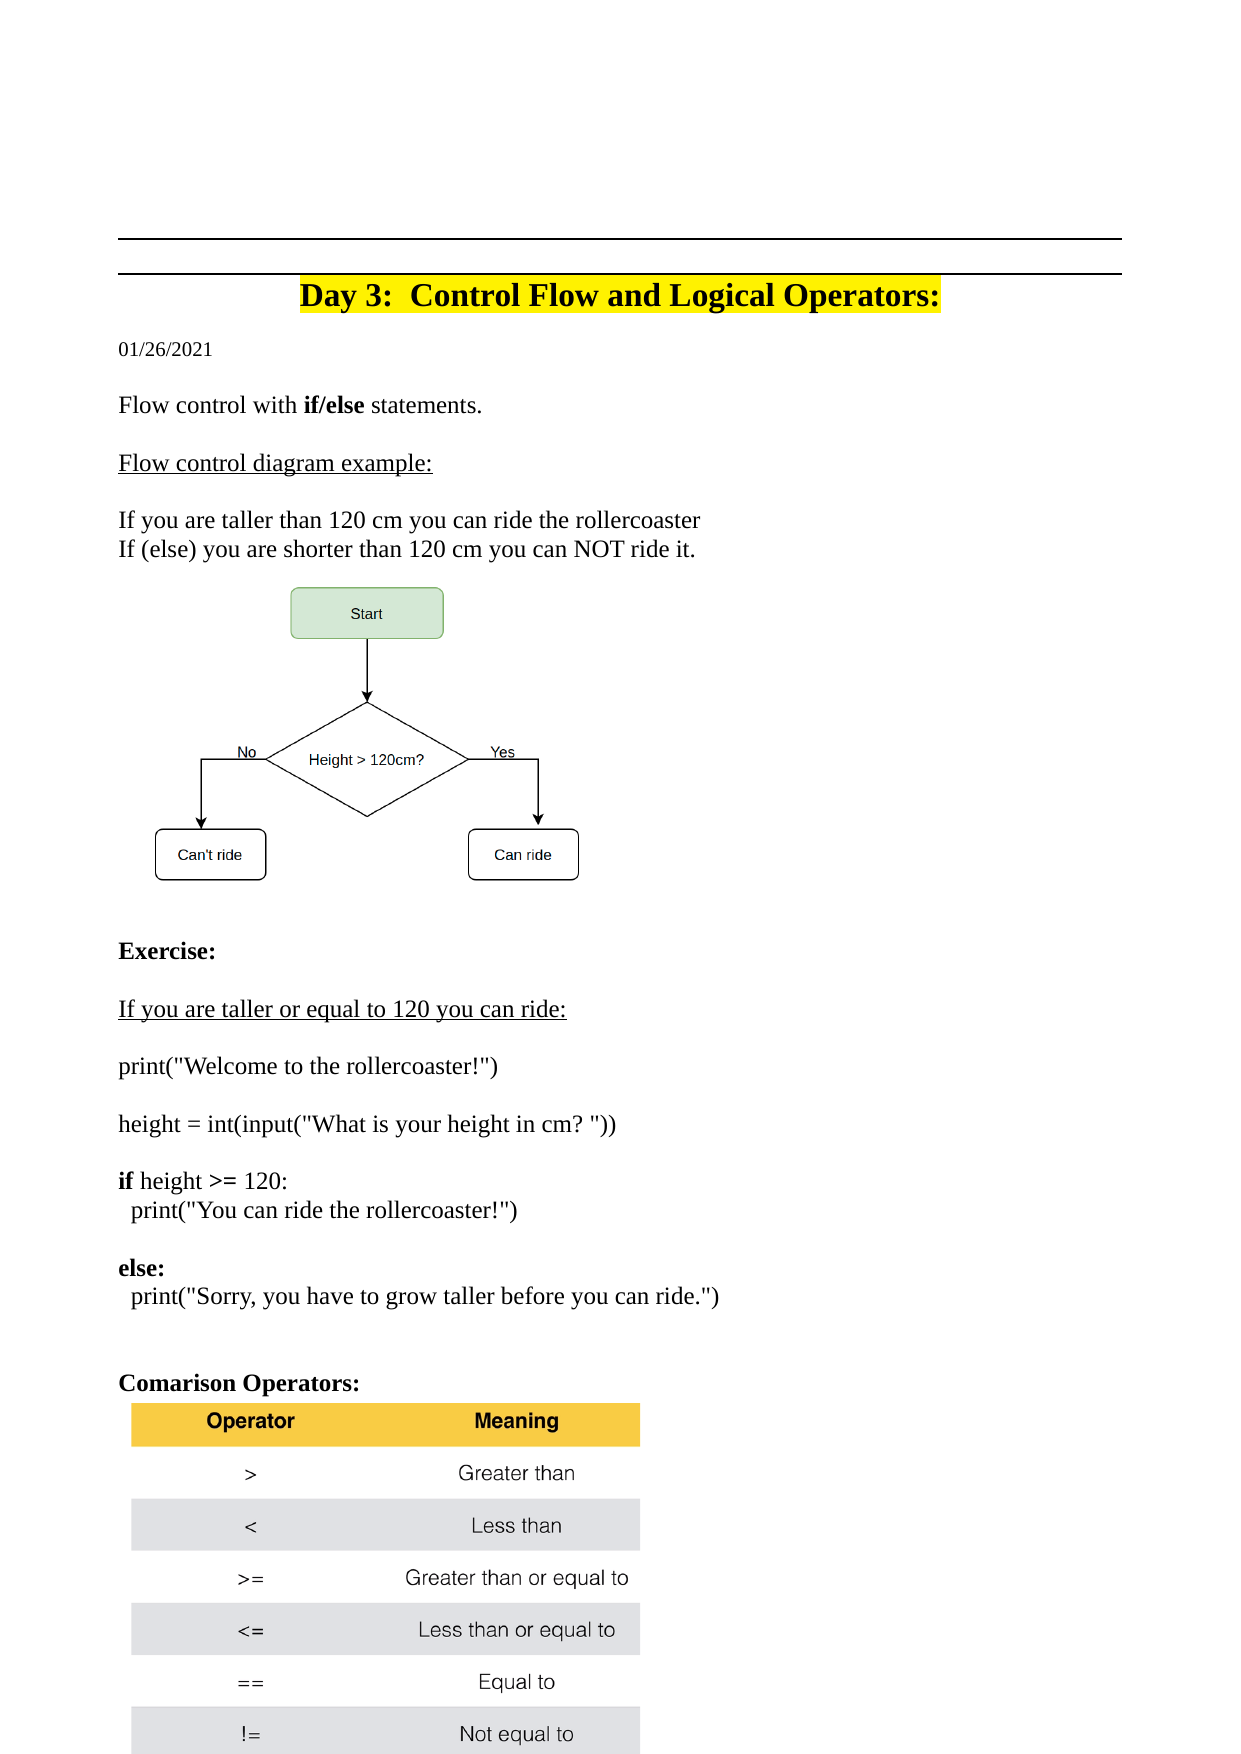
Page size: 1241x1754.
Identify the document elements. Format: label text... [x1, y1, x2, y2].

text If you are taller or equal to 120 you can ride: [118, 994, 1122, 1023]
text If (else) you are shorter than 120 cm you can NOT ride it. [118, 534, 1122, 563]
text If you are taller than 120 cm you can ride the rollercoaster [118, 505, 1122, 534]
text else: [118, 1253, 1122, 1281]
text Exercise: [118, 936, 1122, 965]
text Day 3: Control Flow and Logical Operators: [118, 275, 1122, 313]
text if height >= 120: [118, 1166, 1122, 1195]
picture [131, 1403, 641, 1754]
text print("Welcome to the rollercoaster!") [118, 1051, 1122, 1080]
text Comarison Operators: [118, 1368, 1122, 1396]
text Flow control with if/else statements. [118, 390, 1122, 419]
text Flow control diagram example: [118, 448, 1122, 476]
text height = int(input("What is your height in cm? ")) [118, 1109, 1122, 1138]
text 01/26/2021 [118, 337, 1122, 361]
picture [127, 585, 591, 884]
text print("You can ride the rollercoaster!") [118, 1195, 1122, 1224]
text print("Sorry, you have to grow taller before you can ride.") [118, 1281, 1122, 1310]
